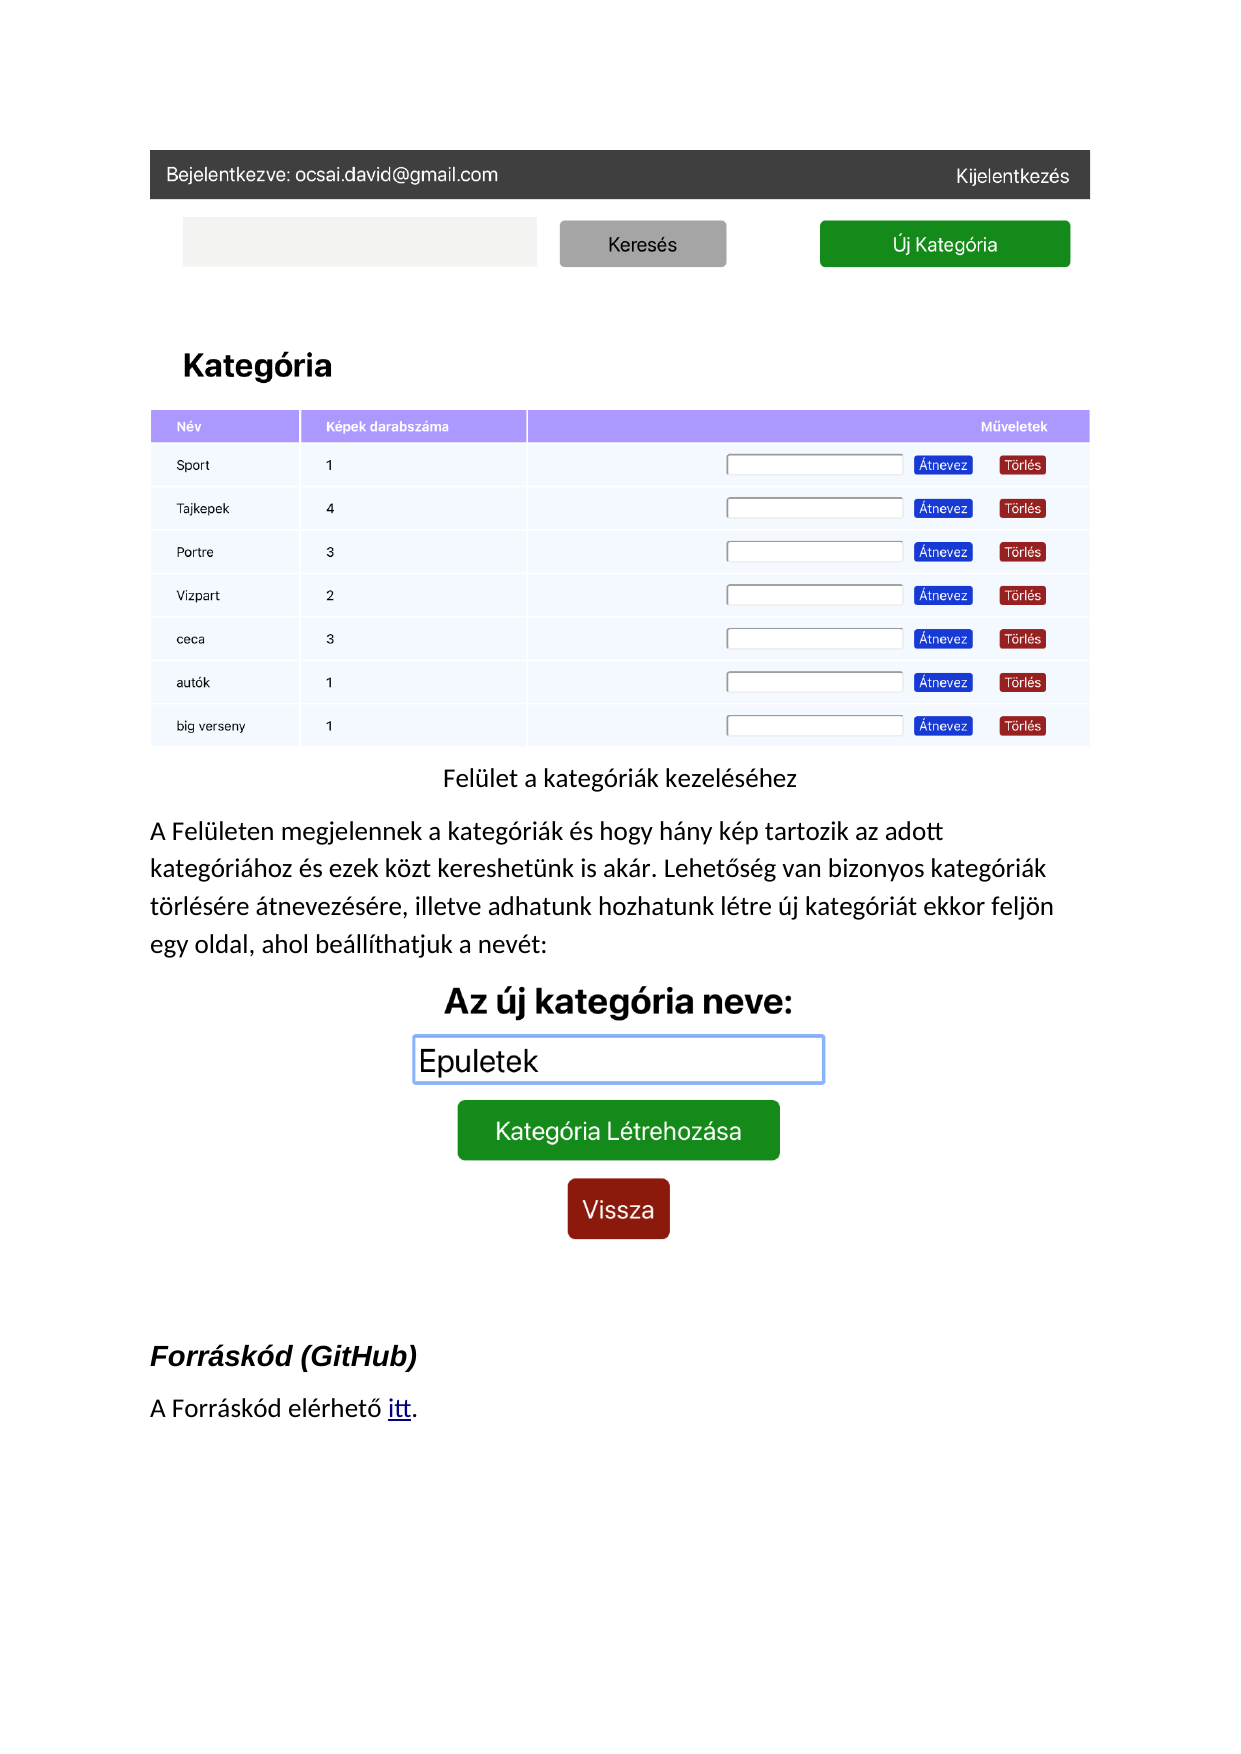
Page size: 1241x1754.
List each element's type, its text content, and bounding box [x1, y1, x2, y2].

text A Forráskód elérhető itt. [150, 1391, 1090, 1424]
text Felület a kategóriák kezeléséhez [150, 761, 1090, 794]
text A Felületen megjelennek a kategóriák és hogy hány kép tartozik az adott kategóriához és ezek közt kereshetünk is akár. Lehetőség van bizonyos kategóriák törlésére átnevezésére, illetve adhatunk hozhatunk létre új kategóriát ekkor feljön egy oldal, ahol beállíthatjuk a nevét: [150, 814, 1090, 960]
subtitle Forráskód (GitHub) [150, 1339, 1090, 1372]
